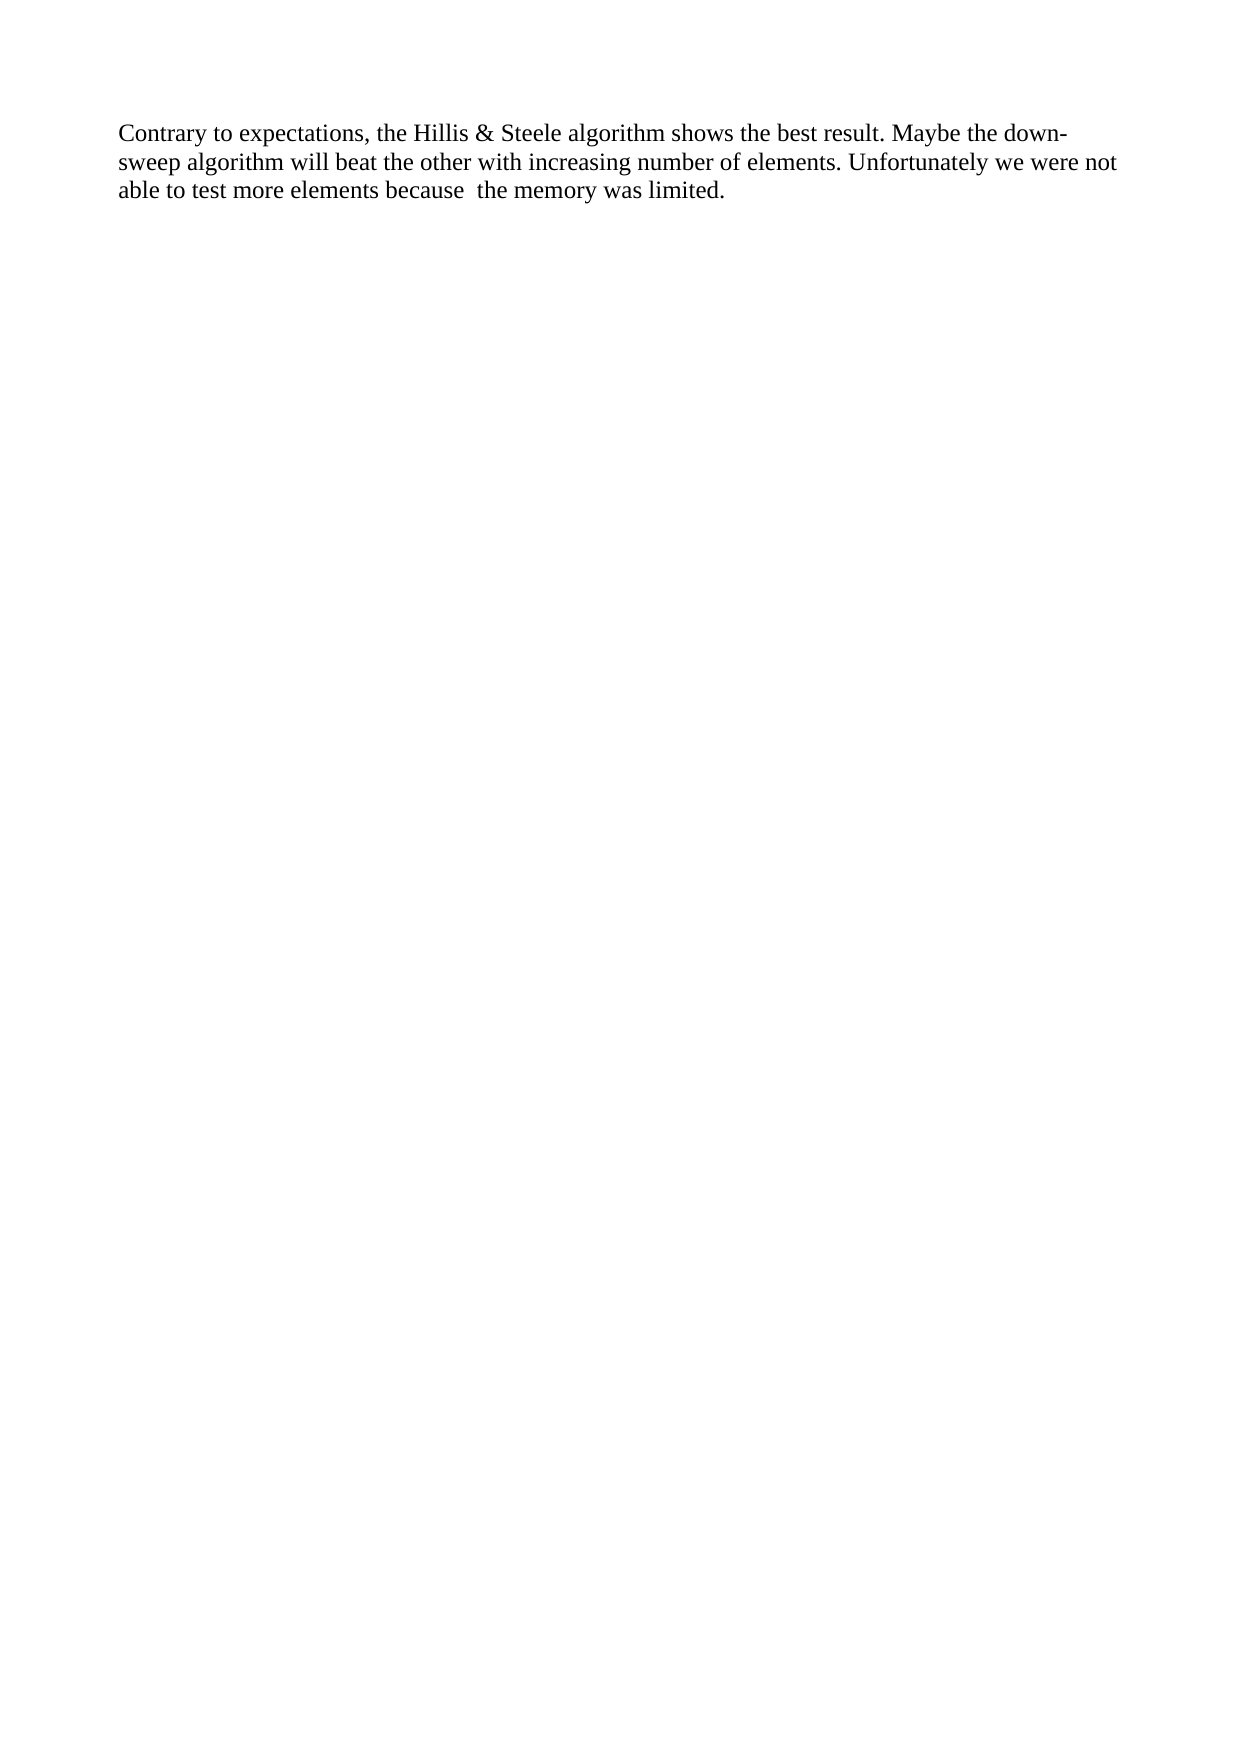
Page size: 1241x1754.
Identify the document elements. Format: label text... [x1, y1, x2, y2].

text Contrary to expectations, the Hillis & Steele algorithm shows the best result. Maybe the down-sweep algorithm will beat the other with increasing number of elements. Unfortunately we were not able to test more elements because the memory was limited. [118, 118, 1122, 204]
